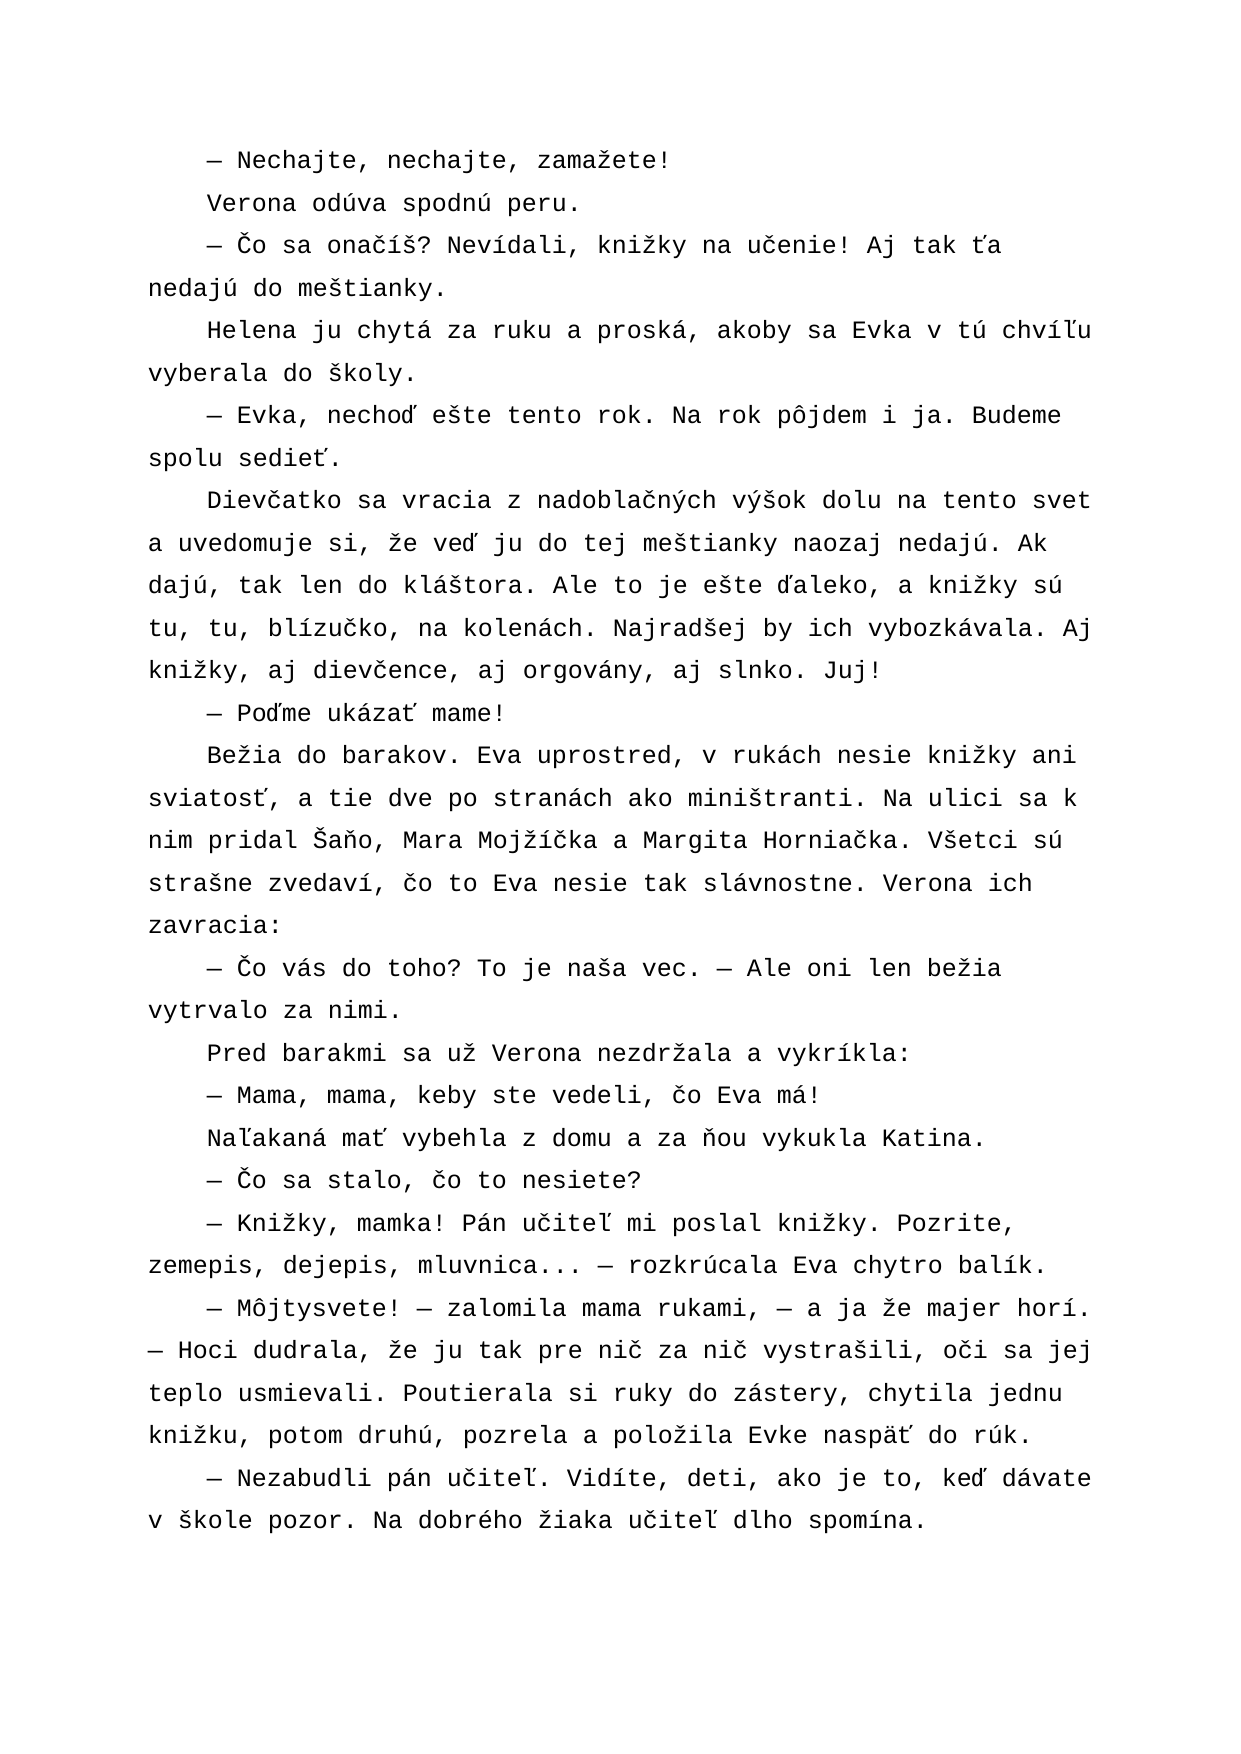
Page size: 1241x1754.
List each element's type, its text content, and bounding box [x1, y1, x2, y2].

text — Nezabudli pán učiteľ. Vidíte, deti, ako je to, keď dávate v škole pozor. Na dobrého žiaka učiteľ dlho spomína. [148, 1465, 1093, 1536]
text — Čo sa onačíš? Nevídali, knižky na učenie! Aj tak ťa nedajú do meštianky. [148, 233, 1093, 303]
text — Poďme ukázať mame! [148, 700, 1093, 728]
text Bežia do barakov. Eva uprostred, v rukách nesie knižky ani sviatosť, a tie dve po stranách ako miništranti. Na ulici sa k nim pridal Šaňo, Mara Mojžíčka a Margita Horniačka. Všetci sú strašne zvedaví, čo to Eva nesie tak slávnostne. Verona ich zavracia: [148, 743, 1093, 941]
text Pred barakmi sa už Verona nezdržala a vykríkla: [148, 1040, 1093, 1068]
text Verona odúva spodnú peru. [148, 190, 1093, 218]
text Dievčatko sa vracia z nadoblačných výšok dolu na tento svet a uvedomuje si, že veď ju do tej meštianky naozaj nedajú. Ak dajú, tak len do kláštora. Ale to je ešte ďaleko, a knižky sú tu, tu, blízučko, na kolenách. Najradšej by ich vybozkávala. Aj knižky, aj dievčence, aj orgovány, aj slnko. Juj! [148, 488, 1093, 686]
text — Evka, nechoď ešte tento rok. Na rok pôjdem i ja. Budeme spolu sedieť. [148, 403, 1093, 473]
text — Môjtysvete! — zalomila mama rukami, — a ja že majer horí. — Hoci dudrala, že ju tak pre nič za nič vystrašili, oči sa jej teplo usmievali. Poutierala si ruky do zástery, chytila jednu knižku, potom druhú, pozrela a položila Evke naspäť do rúk. [148, 1295, 1093, 1451]
text — Nechajte, nechajte, zamažete! [148, 148, 1093, 176]
text — Mama, mama, keby ste vedeli, čo Eva má! [148, 1083, 1093, 1111]
text Naľakaná mať vybehla z domu a za ňou vykukla Katina. [148, 1125, 1093, 1153]
text — Čo vás do toho? To je naša vec. — Ale oni len bežia vytrvalo za nimi. [148, 955, 1093, 1026]
text Helena ju chytá za ruku a proská, akoby sa Evka v tú chvíľu vyberala do školy. [148, 318, 1093, 388]
text — Čo sa stalo, čo to nesiete? [148, 1168, 1093, 1196]
text — Knižky, mamka! Pán učiteľ mi poslal knižky. Pozrite, zemepis, dejepis, mluvnica... — rozkrúcala Eva chytro balík. [148, 1210, 1093, 1281]
